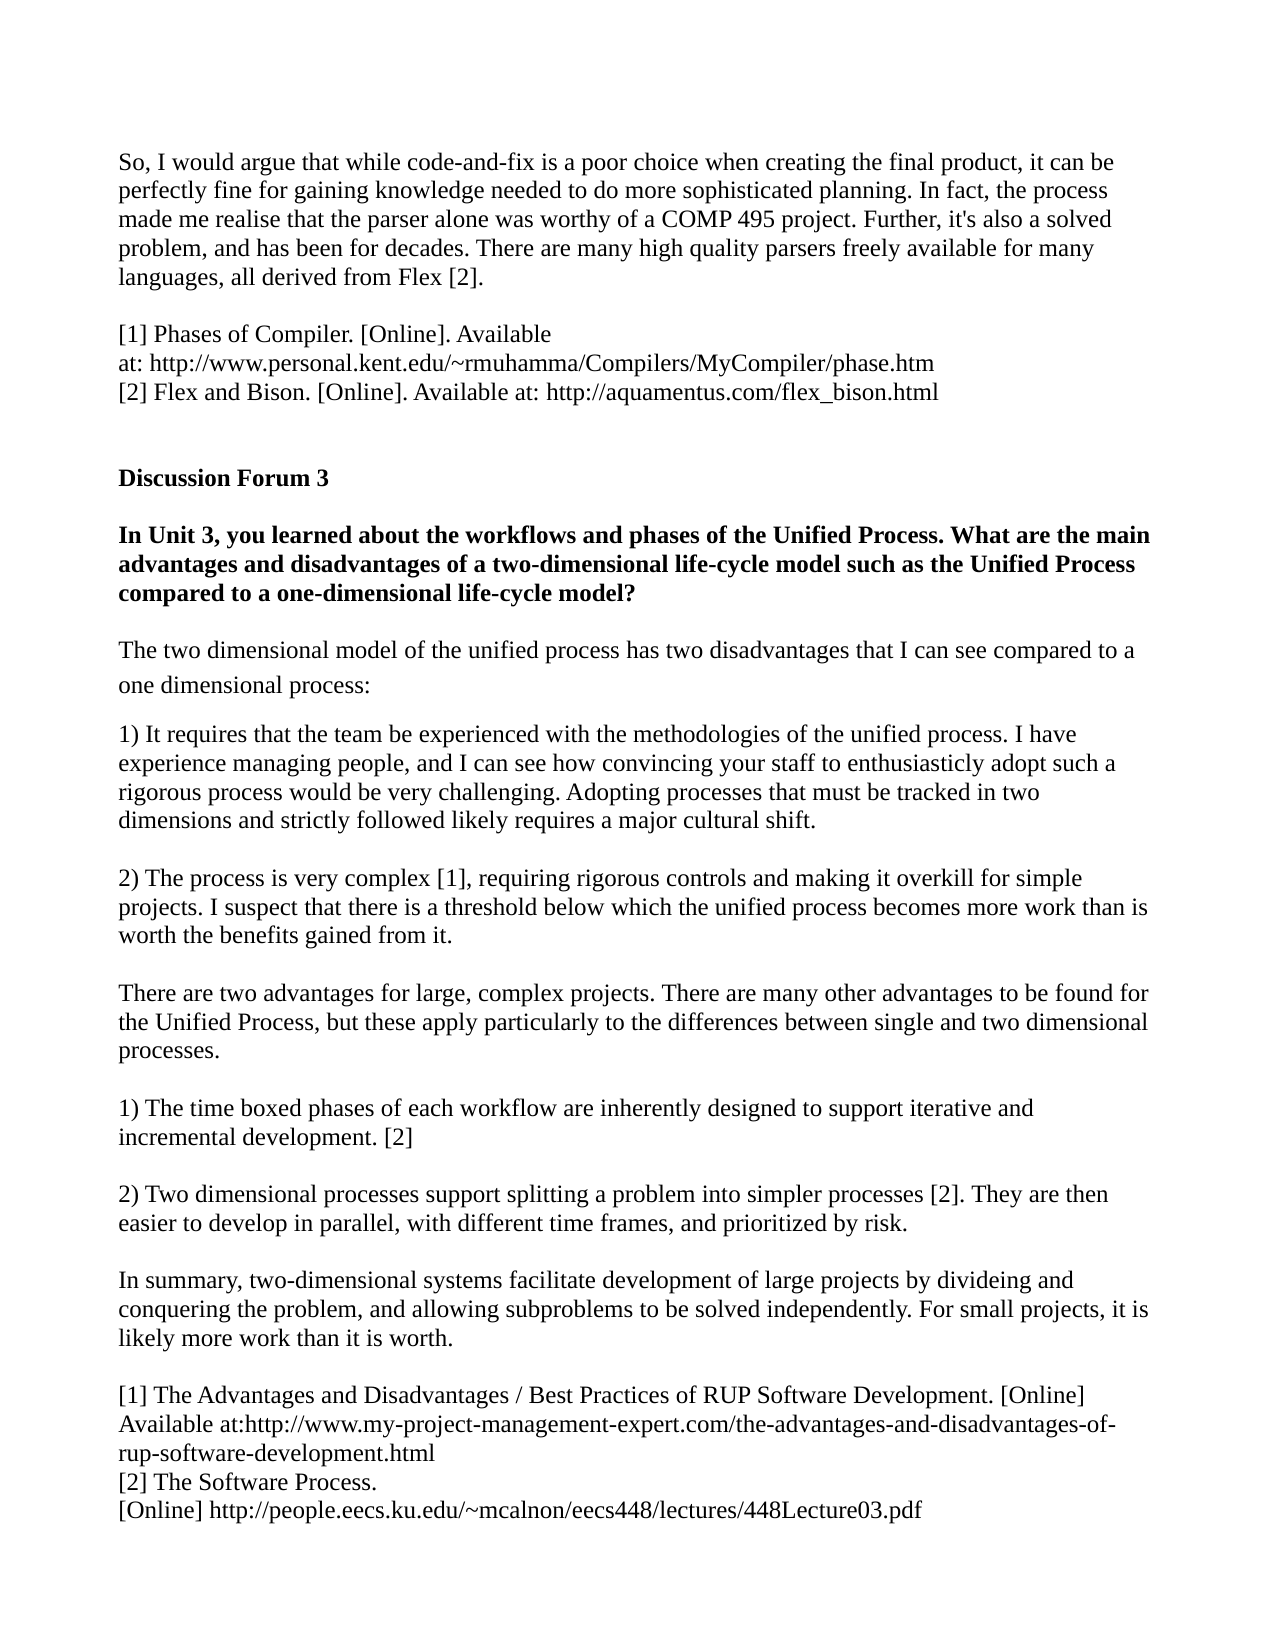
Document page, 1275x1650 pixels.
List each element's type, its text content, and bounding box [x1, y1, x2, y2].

text [2] The Software Process. [Online] http://people.eecs.ku.edu/~mcalnon/eecs448/lectures/448Lecture03.pdf [118, 1467, 1157, 1524]
text 1) It requires that the team be experienced with the methodologies of the unified process. I have experience managing people, and I can see how convincing your staff to enthusiasticly adopt such a rigorous process would be very challenging. Adopting processes that must be tracked in two dimensions and strictly followed likely requires a major cultural shift. [118, 719, 1157, 834]
text 1) The time boxed phases of each workflow are inherently designed to support iterative and incremental development. [2] [118, 1093, 1157, 1150]
text [1] The Advantages and Disadvantages / Best Practices of RUP Software Development. [Online] Available at:http://www.my-project-management-expert.com/the-advantages-and-disadvantages-of-rup-software-development.html [118, 1380, 1157, 1467]
text [2] Flex and Bison. [Online]. Available at: http://aquamentus.com/flex_bison.html [118, 377, 1157, 406]
text Discussion Forum 3 [118, 463, 1157, 492]
text So, I would argue that while code-and-fix is a poor choice when creating the final product, it can be perfectly fine for gaining knowledge needed to do more sophisticated planning. In fact, the process made me realise that the parser alone was worthy of a COMP 495 project. Further, it's also a solved problem, and has been for decades. There are many high quality parsers freely available for many languages, all derived from Flex [2]. [118, 147, 1157, 291]
text There are two advantages for large, complex projects. There are many other advantages to be found for the Unified Process, but these apply particularly to the differences between single and two dimensional processes. [118, 978, 1157, 1064]
text 2) Two dimensional processes support splitting a problem into simpler processes [2]. They are then easier to develop in parallel, with different time frames, and prioritized by risk. [118, 1179, 1157, 1237]
text In Unit 3, you learned about the workflows and phases of the Unified Process. What are the main advantages and disadvantages of a two-dimensional life-cycle model such as the Unified Process compared to a one-dimensional life-cycle model? [118, 521, 1157, 607]
text 2) The process is very complex [1], requiring rigorous controls and making it overkill for simple projects. I suspect that there is a threshold below which the unified process becomes more work than is worth the benefits gained from it. [118, 863, 1157, 949]
text [1] Phases of Compiler. [Online]. Available at: http://www.personal.kent.edu/~rmuhamma/Compilers/MyCompiler/phase.htm [118, 319, 1157, 377]
text The two dimensional model of the unified process has two disadvantages that I can see compared to a one dimensional process: [118, 636, 1157, 699]
text In summary, two-dimensional systems facilitate development of large projects by divideing and conquering the problem, and allowing subproblems to be solved independently. For small projects, it is likely more work than it is worth. [118, 1265, 1157, 1352]
